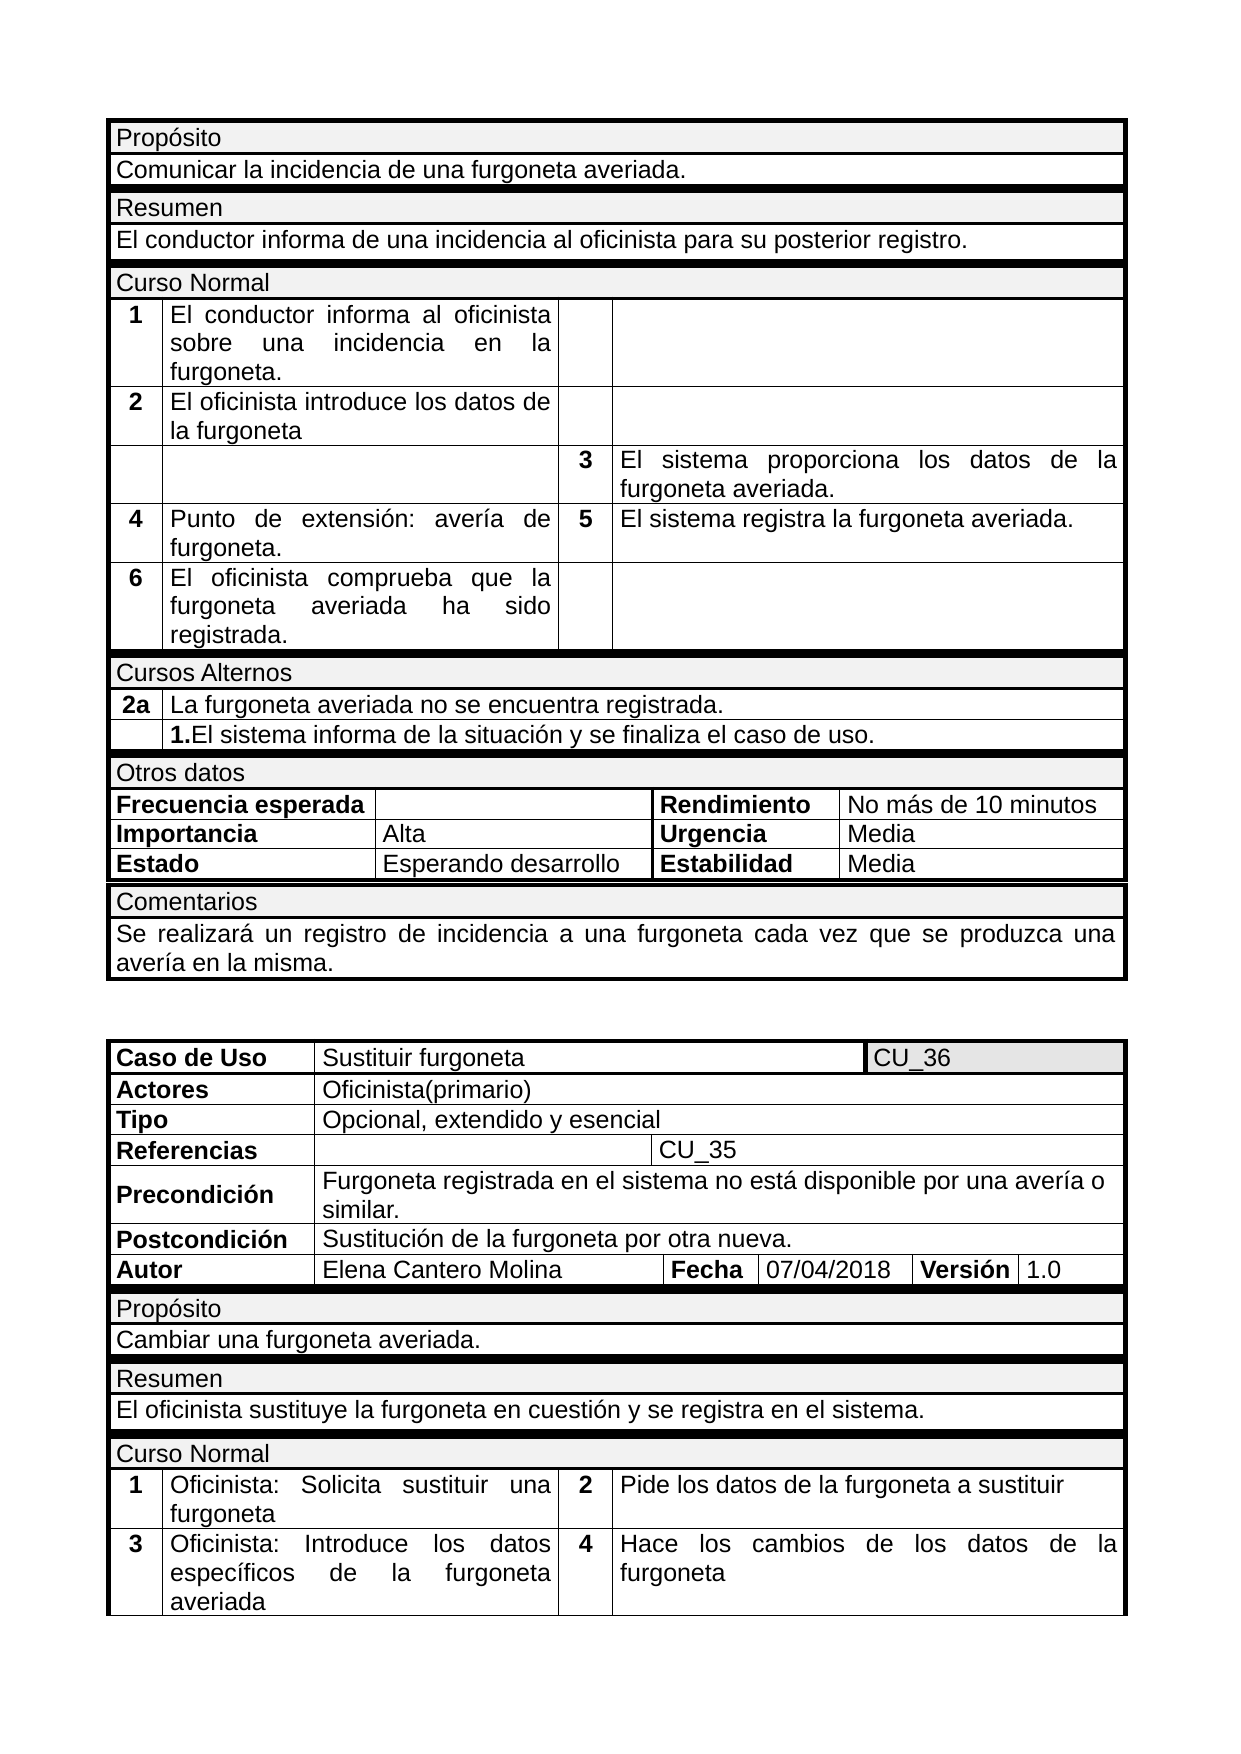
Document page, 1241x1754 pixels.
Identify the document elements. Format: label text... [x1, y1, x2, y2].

table_cell [163, 446, 558, 503]
table_cell Se realizará un registro de incidencia a una furgoneta cada vez que se produzca una avería en la misma. [111, 919, 1123, 976]
table_cell [111, 720, 162, 749]
table_cell CU_35 [652, 1135, 1123, 1165]
table_cell Referencias [111, 1135, 314, 1165]
table_cell [315, 1135, 651, 1165]
table_cell 5 [559, 504, 612, 562]
table_header Curso Normal [111, 268, 1123, 297]
table_cell Estado [111, 849, 375, 878]
table_cell Urgencia [654, 820, 839, 848]
table_cell El conductor informa de una incidencia al oficinista para su posterior registro. [111, 225, 1123, 258]
table_cell El oficinista introduce los datos de la furgoneta [163, 387, 558, 444]
table_cell Tipo [111, 1105, 314, 1134]
table_cell El sistema proporciona los datos de la furgoneta averiada. [613, 446, 1123, 503]
table_cell 6 [111, 563, 162, 649]
table_cell Cambiar una furgoneta averiada. [111, 1325, 1123, 1354]
table_cell [613, 563, 1123, 649]
table_cell Elena Cantero Molina [315, 1255, 663, 1284]
table_header Curso Normal [111, 1439, 1123, 1467]
table_cell El oficinista sustituye la furgoneta en cuestión y se registra en el sistema. [111, 1395, 1123, 1429]
table_cell Oficinista(primario) [315, 1075, 1123, 1104]
table_cell Media [840, 849, 1123, 878]
table_cell Alta [376, 820, 651, 848]
table_header Resumen [111, 193, 1123, 222]
table_cell Actores [111, 1075, 314, 1104]
table_cell El sistema registra la furgoneta averiada. [613, 504, 1123, 562]
table_cell Punto de extensión: avería de furgoneta. [163, 504, 558, 562]
table_cell 4 [111, 504, 162, 562]
table_header Comentarios [111, 887, 1123, 916]
table_cell Importancia [111, 820, 375, 848]
table_cell Postcondición [111, 1224, 314, 1254]
table_cell Frecuencia esperada [111, 790, 375, 819]
table_header Sustituir furgoneta [315, 1043, 863, 1072]
table_cell Pide los datos de la furgoneta a sustituir [613, 1470, 1123, 1528]
table_header Propósito [111, 1294, 1123, 1322]
table_cell 1 [111, 1470, 162, 1528]
table_header Propósito [111, 123, 1123, 152]
table_cell El conductor informa al oficinista sobre una incidencia en la furgoneta. [163, 300, 558, 386]
table_header CU_36 [868, 1043, 1123, 1072]
table_cell No más de 10 minutos [840, 790, 1123, 819]
table_cell [376, 790, 651, 819]
table_cell Autor [111, 1255, 314, 1284]
table_cell Oficinista: Solicita sustituir una furgoneta [163, 1470, 558, 1528]
table_cell 1 [111, 300, 162, 386]
table_cell Rendimiento [654, 790, 839, 819]
table_cell [559, 300, 612, 386]
table_cell 1.El sistema informa de la situación y se finaliza el caso de uso. [163, 720, 1123, 749]
table_cell Precondición [111, 1166, 314, 1223]
table_header Otros datos [111, 758, 1123, 787]
table_cell Opcional, extendido y esencial [315, 1105, 1123, 1134]
table_cell [111, 446, 162, 503]
table_cell Sustitución de la furgoneta por otra nueva. [315, 1224, 1123, 1254]
table_cell 2 [559, 1470, 612, 1528]
table_cell Media [840, 820, 1123, 848]
table_cell Fecha [664, 1255, 758, 1284]
table_cell Oficinista: Introduce los datos específicos de la furgoneta averiada [163, 1529, 558, 1615]
table_cell 3 [111, 1529, 162, 1615]
table_cell 07/04/2018 [759, 1255, 912, 1284]
table_cell Comunicar la incidencia de una furgoneta averiada. [111, 155, 1123, 183]
table_cell [613, 300, 1123, 386]
table_header Cursos Alternos [111, 658, 1123, 687]
table_header Caso de Uso [111, 1043, 314, 1072]
table_cell [559, 563, 612, 649]
table_cell 2 [111, 387, 162, 444]
table_cell [613, 387, 1123, 444]
table_cell El oficinista comprueba que la furgoneta averiada ha sido registrada. [163, 563, 558, 649]
table_cell Esperando desarrollo [376, 849, 651, 878]
table_cell 1.0 [1019, 1255, 1123, 1284]
table_cell Estabilidad [654, 849, 839, 878]
table_cell Hace los cambios de los datos de la furgoneta [613, 1529, 1123, 1615]
table_cell Furgoneta registrada en el sistema no está disponible por una avería o similar. [315, 1166, 1123, 1223]
table_cell 2a [111, 690, 162, 719]
table_cell La furgoneta averiada no se encuentra registrada. [163, 690, 1123, 719]
table_cell 4 [559, 1529, 612, 1615]
table_cell [559, 387, 612, 444]
table_header Resumen [111, 1364, 1123, 1392]
table_cell Versión [913, 1255, 1018, 1284]
table_cell 3 [559, 446, 612, 503]
